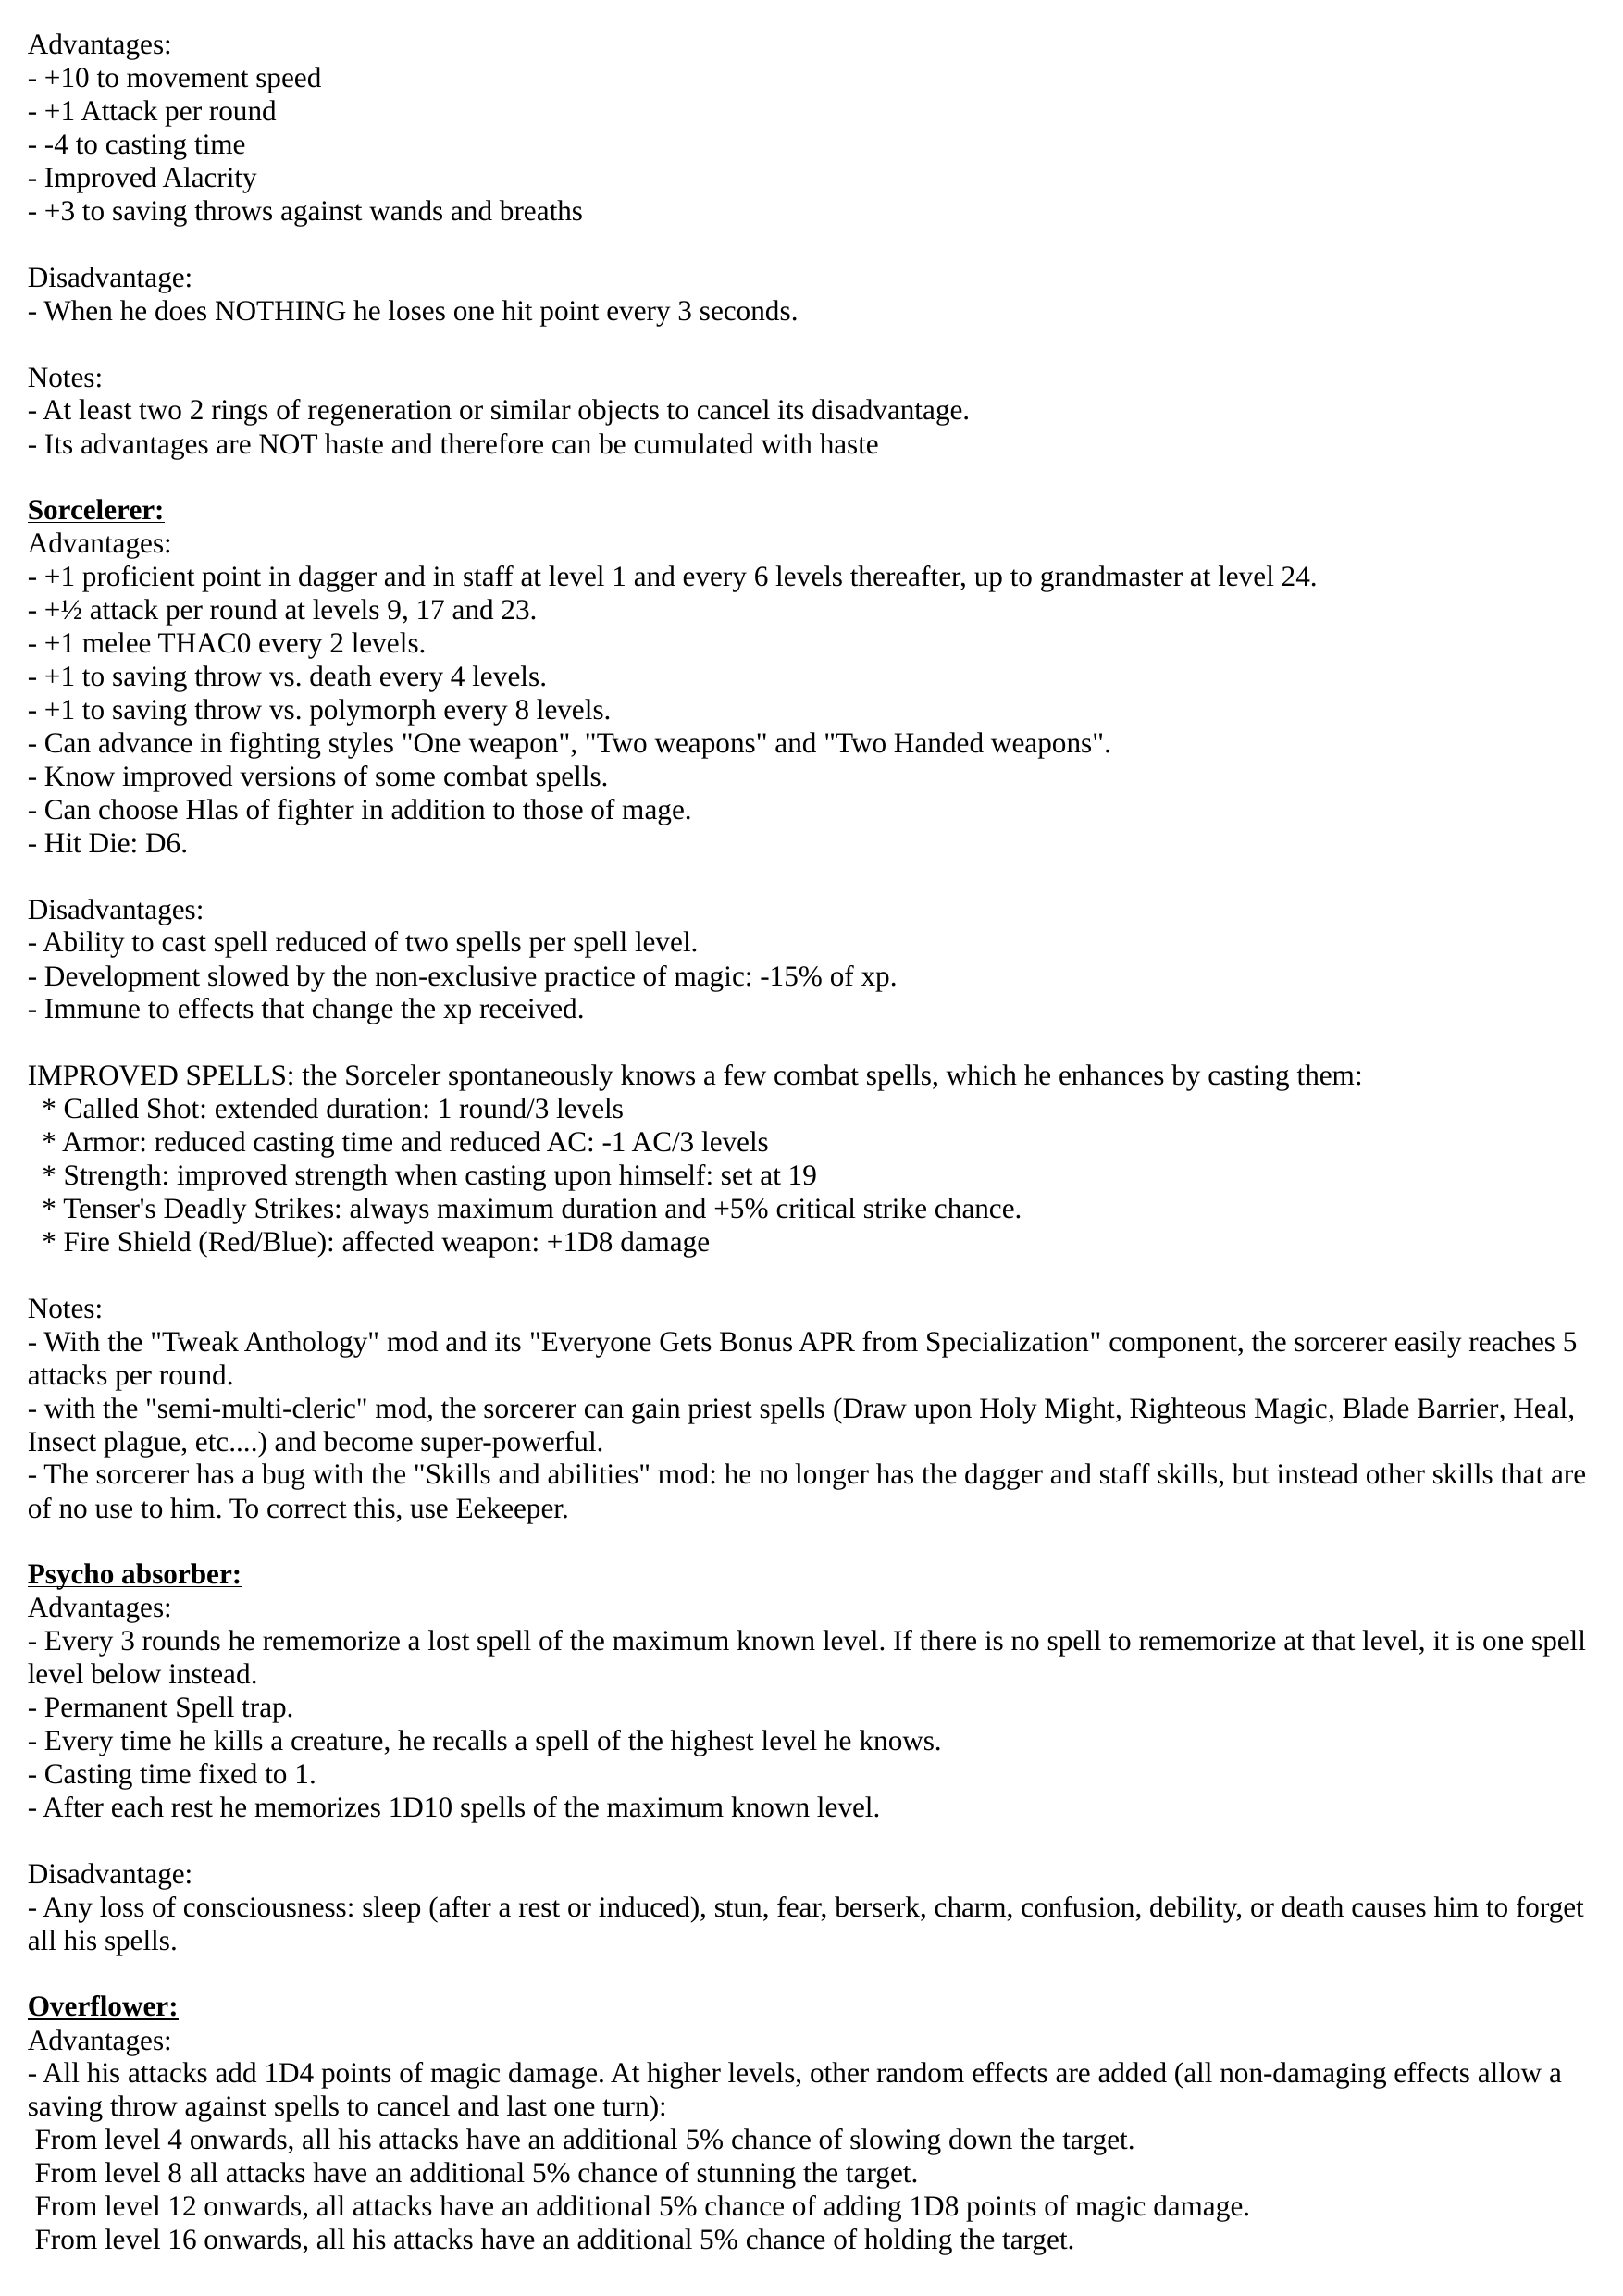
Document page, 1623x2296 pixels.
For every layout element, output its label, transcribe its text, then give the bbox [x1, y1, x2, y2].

text From level 4 onwards, all his attacks have an additional 5% chance of slowing down the target. [27, 2122, 1595, 2155]
text - +1 to saving throw vs. death every 4 levels. [27, 659, 1595, 692]
text From level 8 all attacks have an additional 5% chance of stunning the target. [27, 2155, 1595, 2189]
text - When he does NOTHING he loses one hit point every 3 seconds. [27, 293, 1595, 327]
text Disadvantage: [27, 1856, 1595, 1890]
text - Its advantages are NOT haste and therefore can be cumulated with haste [27, 427, 1595, 460]
text - Improved Alacrity [27, 160, 1595, 193]
text - Any loss of consciousness: sleep (after a rest or induced), stun, fear, berserk, charm, confusion, debility, or death causes him to forget all his spells. [27, 1890, 1595, 1956]
text - Permanent Spell trap. - Every time he kills a creature, he recalls a spell of the highest level he knows. [27, 1690, 1595, 1756]
text - +3 to saving throws against wands and breaths [27, 193, 1595, 227]
text - +½ attack per round at levels 9, 17 and 23. [27, 592, 1595, 626]
text Advantages: [27, 27, 1595, 60]
text - +1 to saving throw vs. polymorph every 8 levels. [27, 692, 1595, 726]
text Advantages: [27, 2023, 1595, 2056]
text - Can choose Hlas of fighter in addition to those of mage. [27, 792, 1595, 825]
text From level 16 onwards, all his attacks have an additional 5% chance of holding the target. [27, 2222, 1595, 2255]
text Notes: - With the "Tweak Anthology" mod and its "Everyone Gets Bonus APR from Specialization" component, the sorcerer easily reaches 5 attacks per round. - with the "semi-multi-cleric" mod, the sorcerer can gain priest spells (Draw upon Holy Might, Righteous Magic, Blade Barrier, Heal, Insect plague, etc....) and become super-powerful. [27, 1291, 1595, 1458]
text - Casting time fixed to 1. [27, 1756, 1595, 1790]
text * Tenser's Deadly Strikes: always maximum duration and +5% critical strike chance. [27, 1191, 1595, 1224]
text Notes: [27, 360, 1595, 393]
text - +1 melee THAC0 every 2 levels. [27, 626, 1595, 659]
text Disadvantage: [27, 260, 1595, 293]
text - After each rest he memorizes 1D10 spells of the maximum known level. [27, 1790, 1595, 1823]
text - All his attacks add 1D4 points of magic damage. At higher levels, other random effects are added (all non-damaging effects allow a saving throw against spells to cancel and last one turn): [27, 2056, 1595, 2122]
text Disadvantages: [27, 892, 1595, 925]
text - +1 Attack per round [27, 93, 1595, 127]
text - Every 3 rounds he rememorize a lost spell of the maximum known level. If there is no spell to rememorize at that level, it is one spell level below instead. [27, 1623, 1595, 1690]
text Overflower: [27, 1990, 1595, 2023]
text - Hit Die: D6. [27, 825, 1595, 859]
text - At least two 2 rings of regeneration or similar objects to cancel its disadvantage. [27, 393, 1595, 427]
text Advantages: [27, 1590, 1595, 1623]
text - -4 to casting time [27, 127, 1595, 160]
text - The sorcerer has a bug with the "Skills and abilities" mod: he no longer has the dagger and staff skills, but instead other skills that are of no use to him. To correct this, use Eekeeper. [27, 1458, 1595, 1524]
text * Strength: improved strength when casting upon himself: set at 19 [27, 1158, 1595, 1191]
text * Fire Shield (Red/Blue): affected weapon: +1D8 damage [27, 1224, 1595, 1258]
text From level 12 onwards, all attacks have an additional 5% chance of adding 1D8 points of magic damage. [27, 2189, 1595, 2222]
text - Immune to effects that change the xp received. [27, 992, 1595, 1025]
text - Development slowed by the non-exclusive practice of magic: -15% of xp. [27, 959, 1595, 992]
text - +10 to movement speed [27, 60, 1595, 93]
text IMPROVED SPELLS: the Sorceler spontaneously knows a few combat spells, which he enhances by casting them: [27, 1058, 1595, 1091]
text Advantages: [27, 526, 1595, 559]
text * Called Shot: extended duration: 1 round/3 levels [27, 1091, 1595, 1124]
text - Can advance in fighting styles "One weapon", "Two weapons" and "Two Handed weapons". [27, 726, 1595, 759]
text Sorcelerer: [27, 493, 1595, 526]
text - Ability to cast spell reduced of two spells per spell level. [27, 925, 1595, 959]
text - +1 proficient point in dagger and in staff at level 1 and every 6 levels thereafter, up to grandmaster at level 24. [27, 559, 1595, 592]
text * Armor: reduced casting time and reduced AC: -1 AC/3 levels [27, 1124, 1595, 1158]
text - Know improved versions of some combat spells. [27, 759, 1595, 792]
text Psycho absorber: [27, 1558, 1595, 1590]
